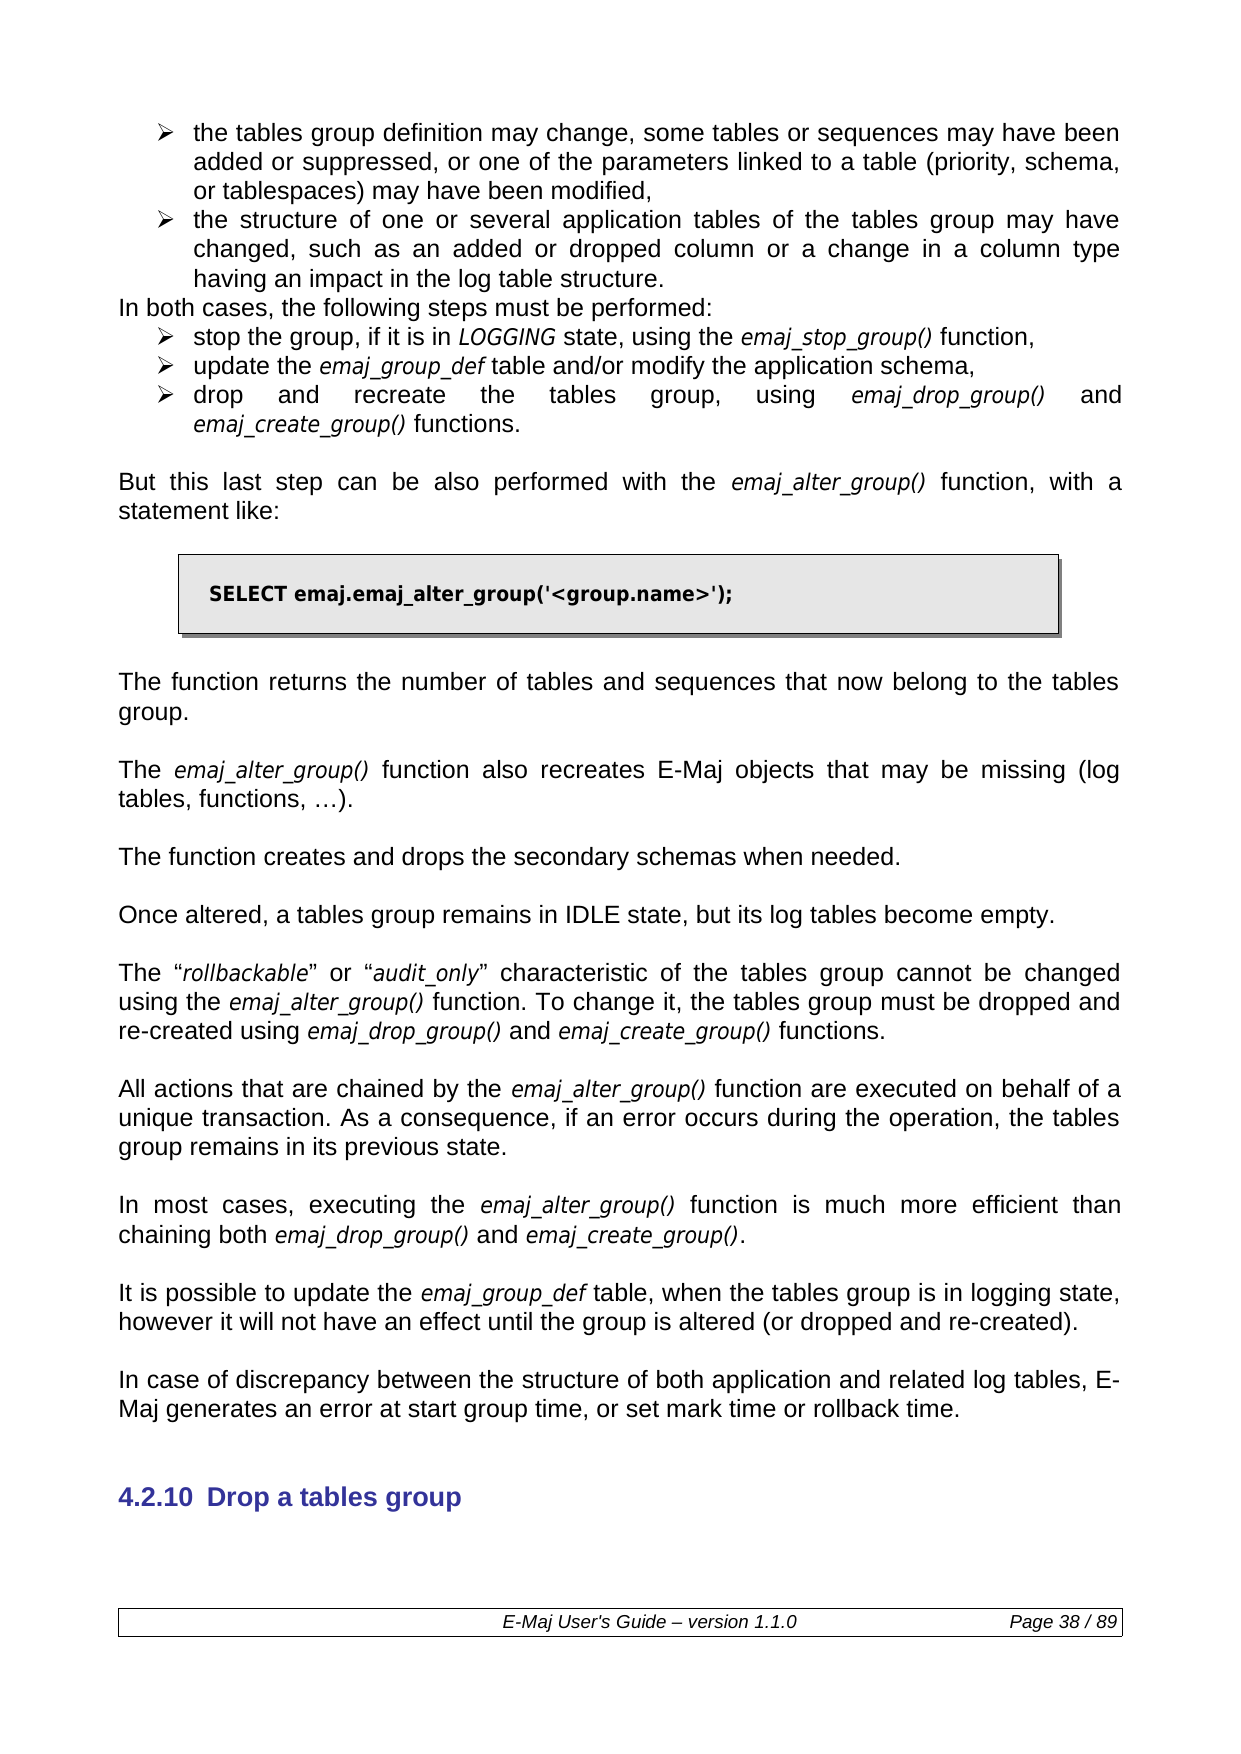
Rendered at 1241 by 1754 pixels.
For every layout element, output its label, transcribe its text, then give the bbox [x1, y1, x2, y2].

text Once altered, a tables group remains in IDLE state, but its log tables become empty. [118, 900, 1122, 929]
text The “rollbackable” or “audit_only” characteristic of the tables group cannot be changed using the emaj_alter_group() function. To change it, the tables group must be dropped and re-created using emaj_drop_group() and emaj_create_group() functions. [118, 958, 1122, 1045]
text The function returns the number of tables and sequences that now belong to the tables group. [118, 667, 1122, 725]
text But this last step can be also performed with the emaj_alter_group() function, with a statement like: [118, 467, 1122, 525]
list the tables group definition may change, some tables or sequences may have been added or suppressed, or one of the parameters linked to a table (priority, schema, or tablespaces) may have been modified, [156, 118, 1122, 205]
text In both cases, the following steps must be performed: [118, 292, 1122, 322]
text In most cases, executing the emaj_alter_group() function is much more efficient than chaining both emaj_drop_group() and emaj_create_group(). [118, 1190, 1122, 1248]
list drop and recreate the tables group, using emaj_drop_group() and emaj_create_group() functions. [156, 380, 1122, 438]
text In case of discrepancy between the structure of both application and related log tables, E-Maj generates an error at start group time, or set mark time or rollback time. [118, 1365, 1122, 1423]
list stop the group, if it is in LOGGING state, using the emaj_stop_group() function, [156, 322, 1122, 351]
subtitle Drop a tables group [118, 1481, 1122, 1512]
list update the emaj_group_def table and/or modify the application schema, [156, 351, 1122, 380]
text The emaj_alter_group() function also recreates E-Maj objects that may be missing (log tables, functions, …). [118, 754, 1122, 813]
list the structure of one or several application tables of the tables group may have changed, such as an added or dropped column or a change in a column type having an impact in the log table structure. [156, 205, 1122, 292]
text The function creates and drops the secondary schemas when needed. [118, 842, 1122, 871]
text SELECT emaj.emaj_alter_group('<group.name>'); [179, 578, 1058, 603]
text All actions that are chained by the emaj_alter_group() function are executed on behalf of a unique transaction. As a consequence, if an error occurs during the operation, the tables group remains in its previous state. [118, 1074, 1122, 1161]
text It is possible to update the emaj_group_def table, when the tables group is in logging state, however it will not have an effect until the group is altered (or dropped and re-created). [118, 1278, 1122, 1336]
